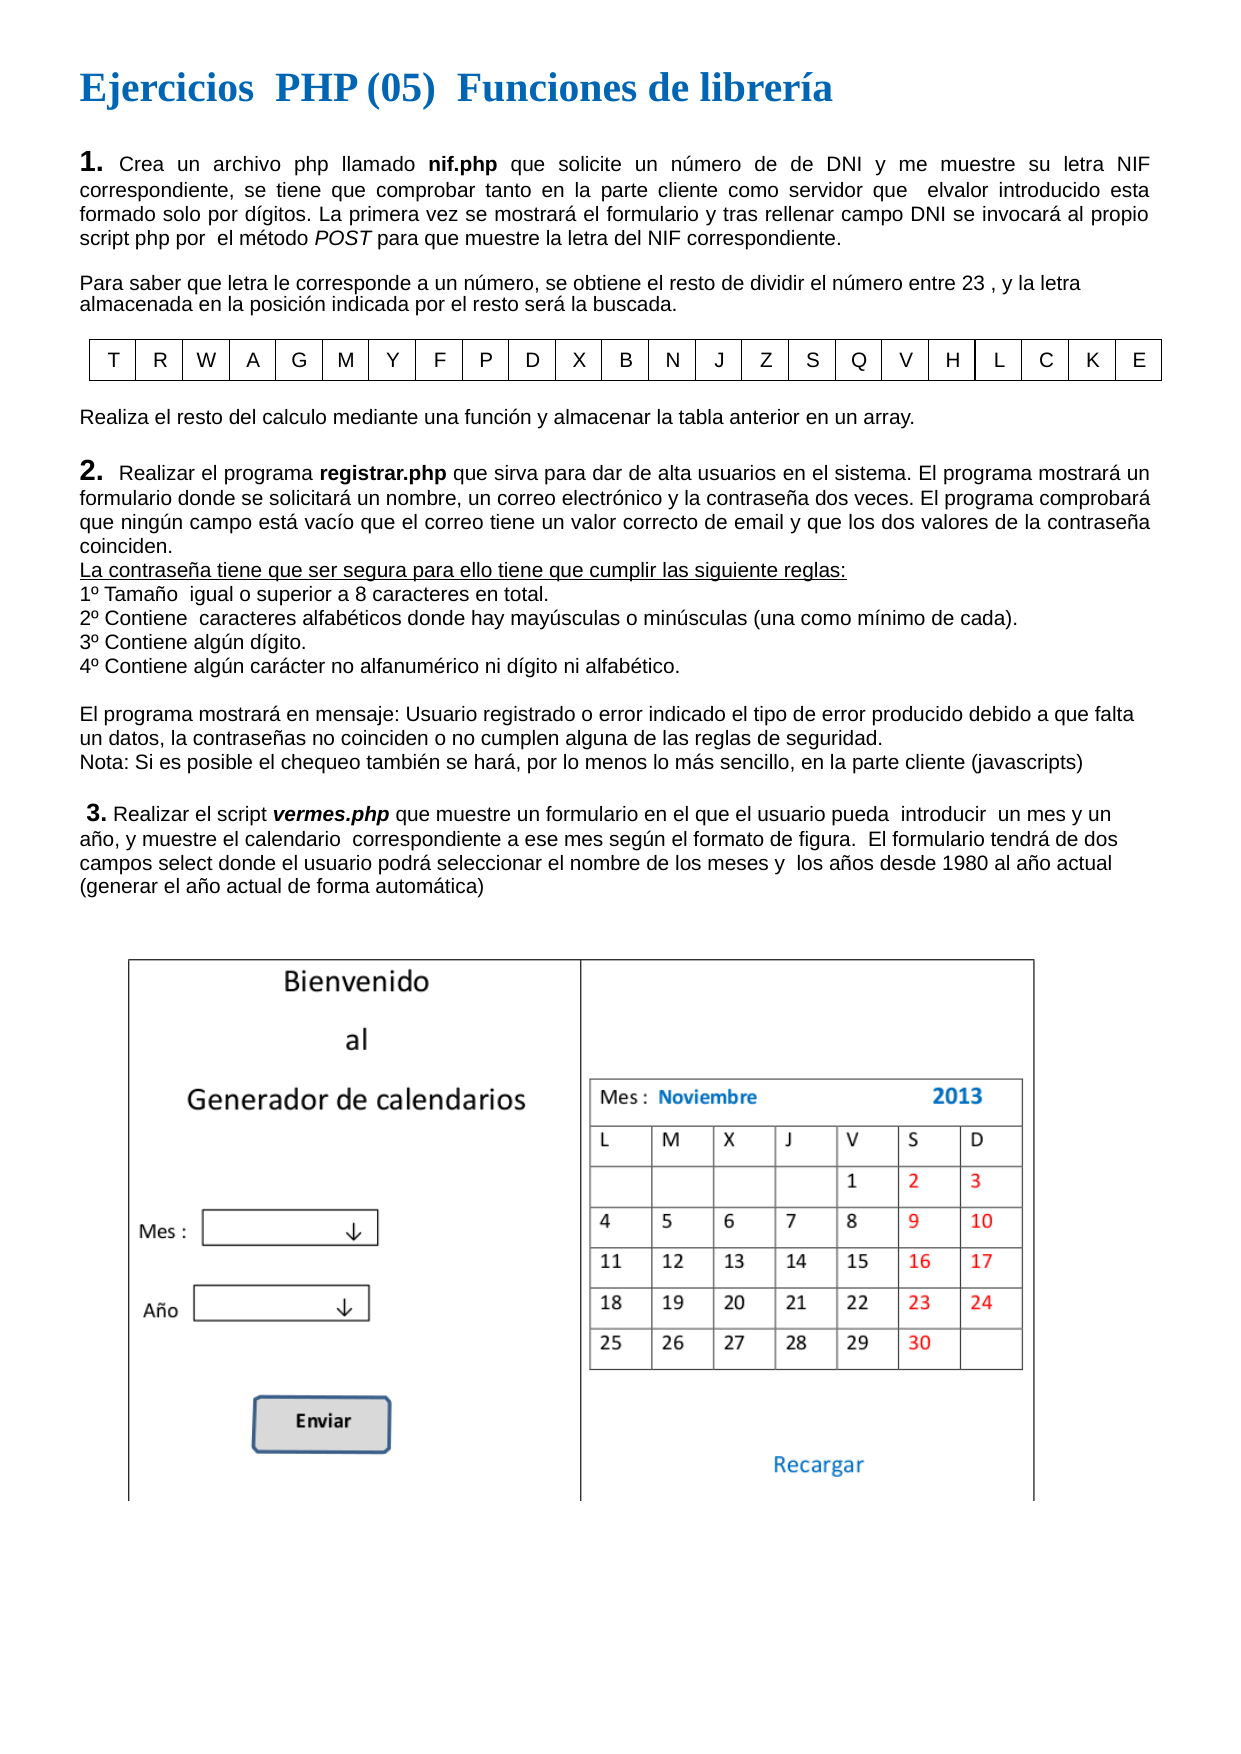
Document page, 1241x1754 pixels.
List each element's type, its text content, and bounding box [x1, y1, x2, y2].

table_header K [1069, 340, 1115, 380]
table_header C [1022, 340, 1068, 380]
text Realiza el resto del calculo mediante una función y almacenar la tabla anterior en un array. [79, 405, 1154, 429]
picture [119, 943, 1038, 1501]
text 2. Realizar el programa registrar.php que sirva para dar de alta usuarios en el sistema. El programa mostrará un formulario donde se solicitará un nombre, un correo electrónico y la contraseña dos veces. El programa comprobará que ningún campo está vacío que el correo tiene un valor correcto de email y que los dos valores de la contraseña coinciden. [79, 453, 1152, 558]
table_header D [509, 340, 555, 380]
text 2º Contiene caracteres alfabéticos donde hay mayúsculas o minúsculas (una como mínimo de cada). [79, 606, 1152, 630]
text El programa mostrará en mensaje: Usuario registrado o error indicado el tipo de error producido debido a que falta un datos, la contraseñas no coinciden o no cumplen alguna de las reglas de seguridad. [79, 702, 1152, 750]
table_header L [976, 340, 1021, 380]
table_header M [323, 340, 368, 380]
text 1. Crea un archivo php llamado nif.php que solicite un número de de DNI y me muestre su letra NIF correspondiente, se tiene que comprobar tanto en la parte cliente como servidor que elvalor introducido esta formado solo por dígitos. La primera vez se mostrará el formulario y tras rellenar campo DNI se invocará al propio script php por el método POST para que muestre la letra del NIF correspondiente. [79, 144, 1152, 249]
table_header Z [742, 340, 788, 380]
table_header S [789, 340, 835, 380]
table_header Q [836, 340, 881, 380]
table_header G [276, 340, 322, 380]
text Nota: Si es posible el chequeo también se hará, por lo menos lo más sencillo, en la parte cliente (javascripts) [79, 750, 1152, 774]
table_header E [1116, 340, 1161, 380]
text La contraseña tiene que ser segura para ello tiene que cumplir las siguiente reglas: [79, 558, 1152, 582]
text 3º Contiene algún dígito. [79, 630, 1152, 654]
table_header H [929, 340, 974, 380]
table_header P [463, 340, 508, 380]
text Para saber que letra le corresponde a un número, se obtiene el resto de dividir el número entre 23 , y la letra almacenada en la posición indicada por el resto será la buscada. [79, 273, 1152, 315]
table_header F [416, 340, 462, 380]
table_header B [602, 340, 648, 380]
table_header T [90, 340, 135, 380]
table_header A [230, 340, 275, 380]
table_header W [183, 340, 229, 380]
table_header N [649, 340, 695, 380]
text Ejercicios PHP (05) Funciones de librería [79, 62, 1152, 110]
table_header J [696, 340, 741, 380]
table_header X [556, 340, 601, 380]
table_header V [882, 340, 928, 380]
text 1º Tamaño igual o superior a 8 caracteres en total. [79, 582, 1152, 606]
table_header Y [369, 340, 415, 380]
text 3. Realizar el script vermes.php que muestre un formulario en el que el usuario pueda introducir un mes y un año, y muestre el calendario correspondiente a ese mes según el formato de figura. El formulario tendrá de dos campos select donde el usuario podrá seleccionar el nombre de los meses y los años desde 1980 al año actual (generar el año actual de forma automática) [79, 798, 1152, 898]
text 4º Contiene algún carácter no alfanumérico ni dígito ni alfabético. [79, 654, 1152, 678]
table_header R [136, 340, 182, 380]
